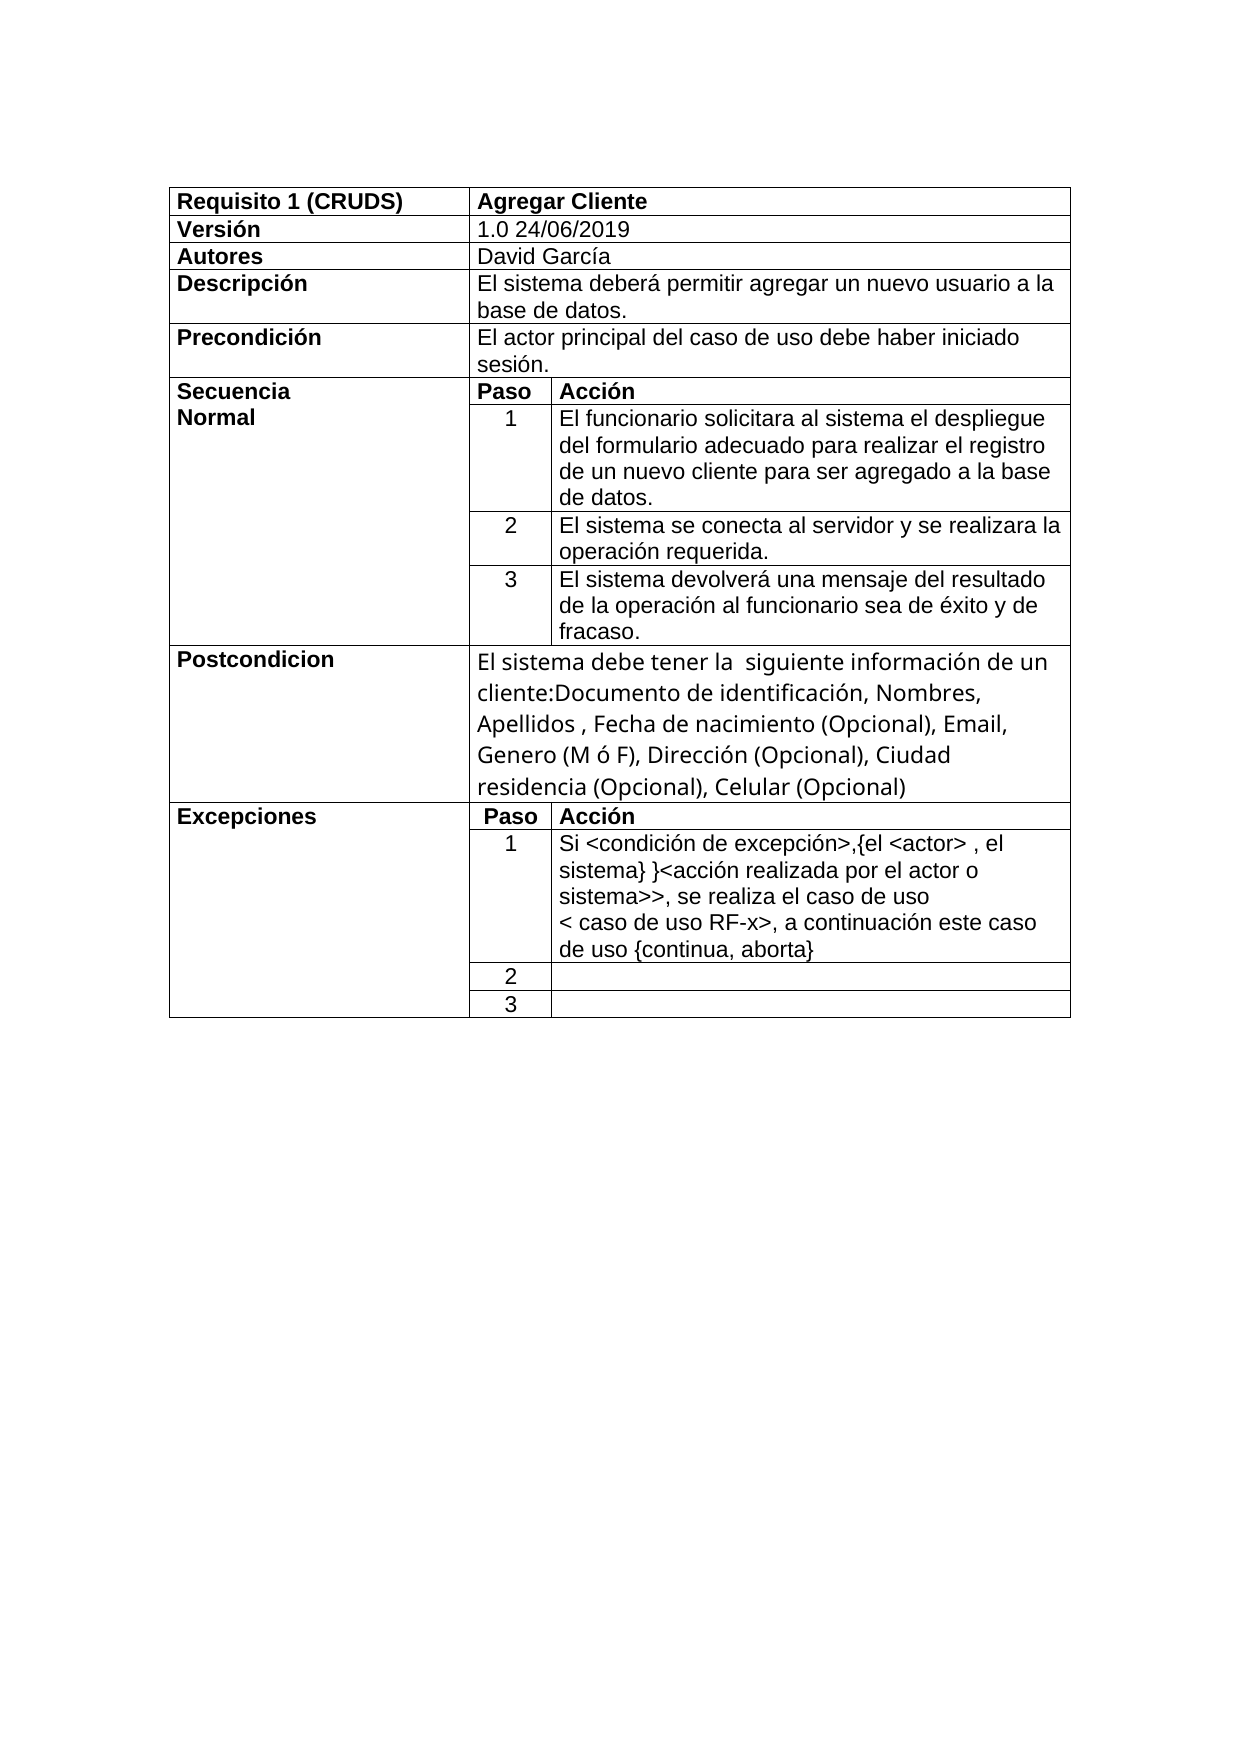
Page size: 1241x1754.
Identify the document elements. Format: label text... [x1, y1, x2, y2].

table_cell El sistema deberá permitir agregar un nuevo usuario a la base de datos. [470, 270, 1070, 323]
table_cell Acción [552, 803, 1070, 829]
table_cell 3 [470, 566, 551, 644]
table_cell Paso [470, 803, 551, 829]
table_cell David García [470, 243, 1070, 269]
table_cell El sistema se conecta al servidor y se realizara la operación requerida. [552, 512, 1070, 564]
table_cell [552, 963, 1070, 989]
table_cell [552, 991, 1070, 1017]
table_cell El sistema devolverá una mensaje del resultado de la operación al funcionario sea de éxito y de fracaso. [552, 566, 1070, 644]
table_header Agregar Cliente [470, 188, 1070, 214]
table_cell Si <condición de excepción>,{el <actor> , el sistema} }<acción realizada por el actor o sistema>>, se realiza el caso de uso < caso de uso RF-x>, a continuación este caso de uso {continua, aborta} [552, 830, 1070, 962]
table_cell 3 [470, 991, 551, 1017]
table_cell Postcondicion [170, 646, 469, 802]
table_cell 1 [470, 405, 551, 511]
table_cell 1.0 24/06/2019 [470, 216, 1070, 242]
table_cell Versión [170, 216, 469, 242]
table_cell Autores [170, 243, 469, 269]
table_cell El actor principal del caso de uso debe haber iniciado sesión. [470, 324, 1070, 377]
table_cell 2 [470, 512, 551, 564]
table_cell Secuencia Normal [170, 378, 469, 644]
table_cell Descripción [170, 270, 469, 323]
table_cell 1 [470, 830, 551, 962]
table_cell Paso [470, 378, 551, 404]
table_cell Excepciones [170, 803, 469, 1017]
table_cell 2 [470, 963, 551, 989]
table_cell Precondición [170, 324, 469, 377]
table_header Requisito 1 (CRUDS) [170, 188, 469, 214]
table_cell Acción [552, 378, 1070, 404]
table_cell El funcionario solicitara al sistema el despliegue del formulario adecuado para realizar el registro de un nuevo cliente para ser agregado a la base de datos. [552, 405, 1070, 511]
table_cell El sistema debe tener la siguiente información de un cliente:Documento de identificación, Nombres, Apellidos , Fecha de nacimiento (Opcional), Email, Genero (M ó F), Dirección (Opcional), Ciudad residencia (Opcional), Celular (Opcional) [470, 646, 1070, 802]
